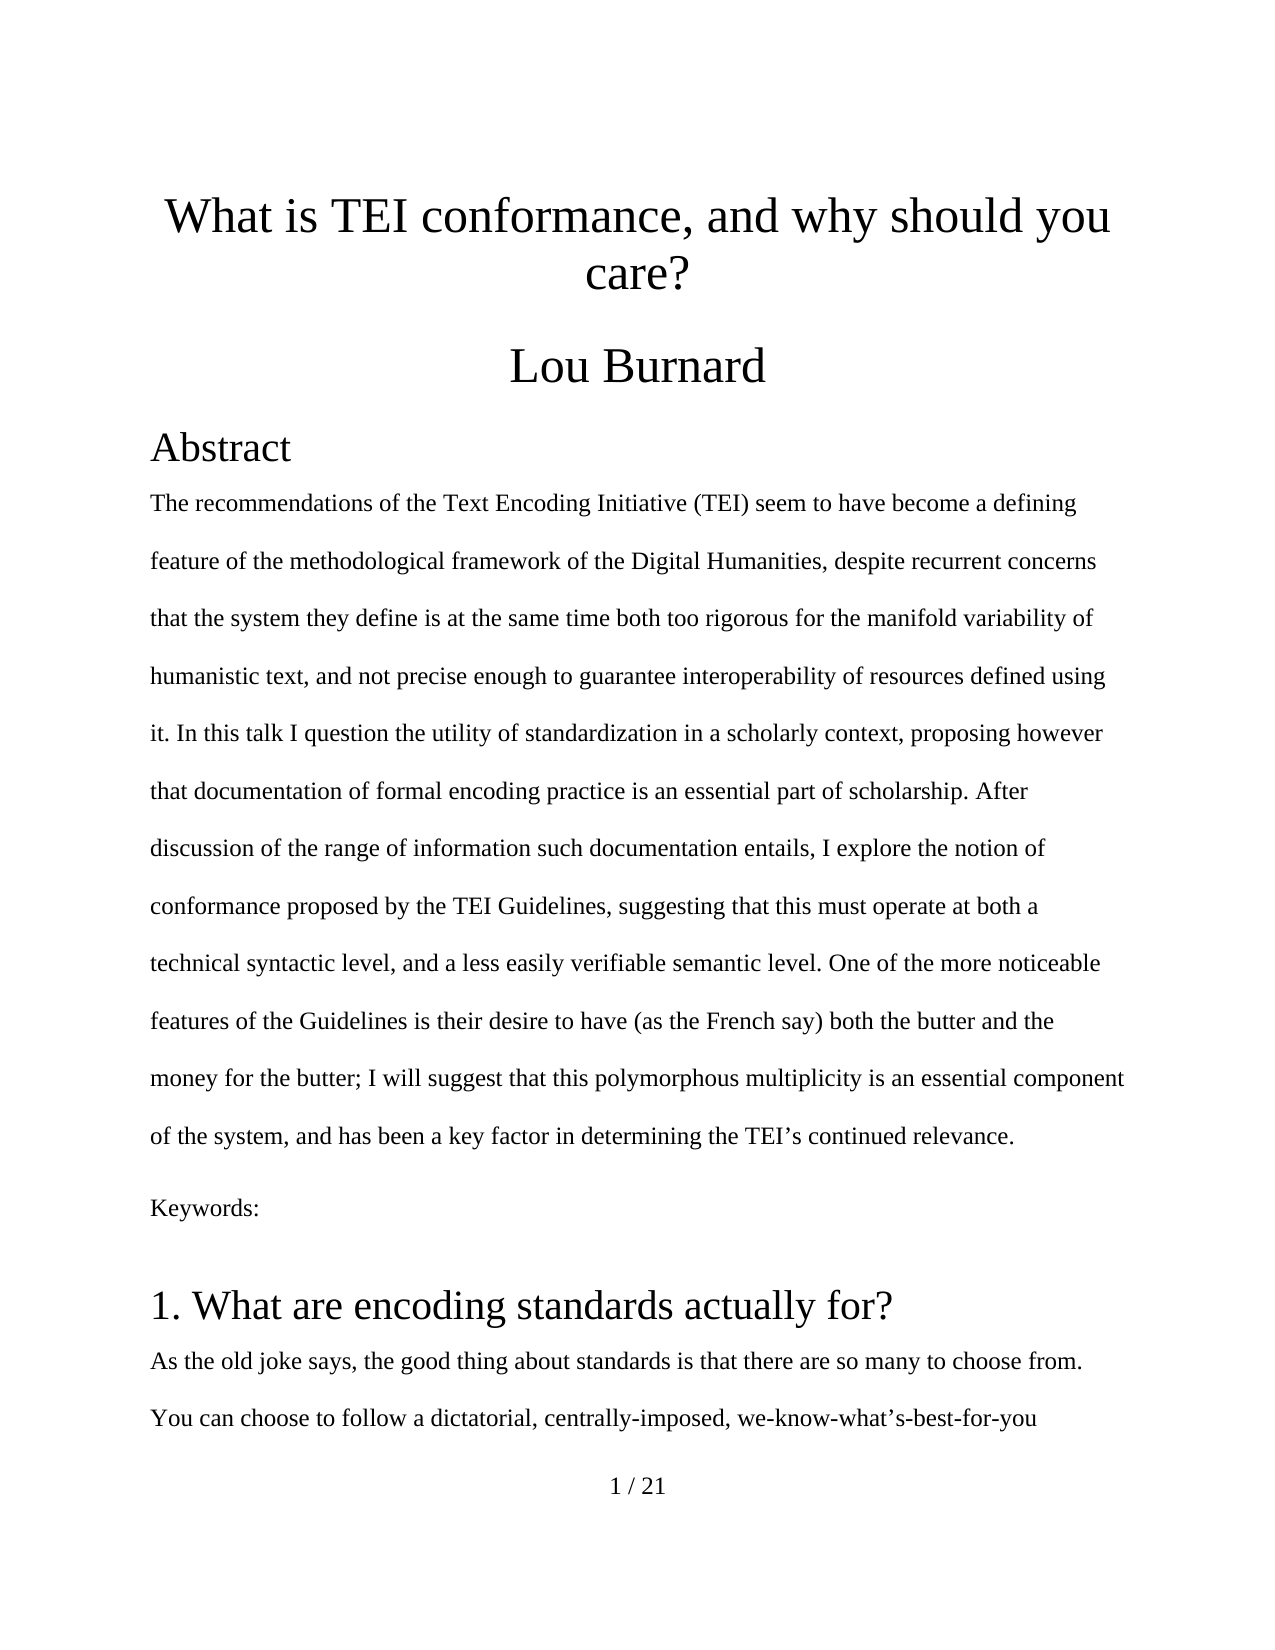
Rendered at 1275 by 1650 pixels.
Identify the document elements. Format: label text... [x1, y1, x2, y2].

text What is TEI conformance, and why should you care? [150, 185, 1125, 300]
text Abstract [150, 423, 1125, 471]
text Lou Burnard [150, 336, 1125, 393]
text Keywords: [150, 1193, 1125, 1222]
subtitle 1. What are encoding standards actually for? [150, 1280, 1125, 1328]
text As the old joke says, the good thing about standards is that there are so many to choose from. You can choose to follow a dictatorial, centrally-imposed, we-know-what’s-best-for-you [150, 1346, 1125, 1432]
text The recommendations of the Text Encoding Initiative (TEI) seem to have become a defining feature of the methodological framework of the Digital Humanities, despite recurrent concerns that the system they define is at the same time both too rigorous for the manifold variability of humanistic text, and not precise enough to guarantee interoperability of resources defined using it. In this talk I question the utility of standardization in a scholarly context, proposing however that documentation of formal encoding practice is an essential part of scholarship. After discussion of the range of information such documentation entails, I explore the notion of conformance proposed by the TEI Guidelines, suggesting that this must operate at both a technical syntactic level, and a less easily verifiable semantic level. One of the more noticeable features of the Guidelines is their desire to have (as the French say) both the butter and the money for the butter; I will suggest that this polymorphous multiplicity is an essential component of the system, and has been a key factor in determining the TEI’s continued relevance. [150, 488, 1125, 1150]
